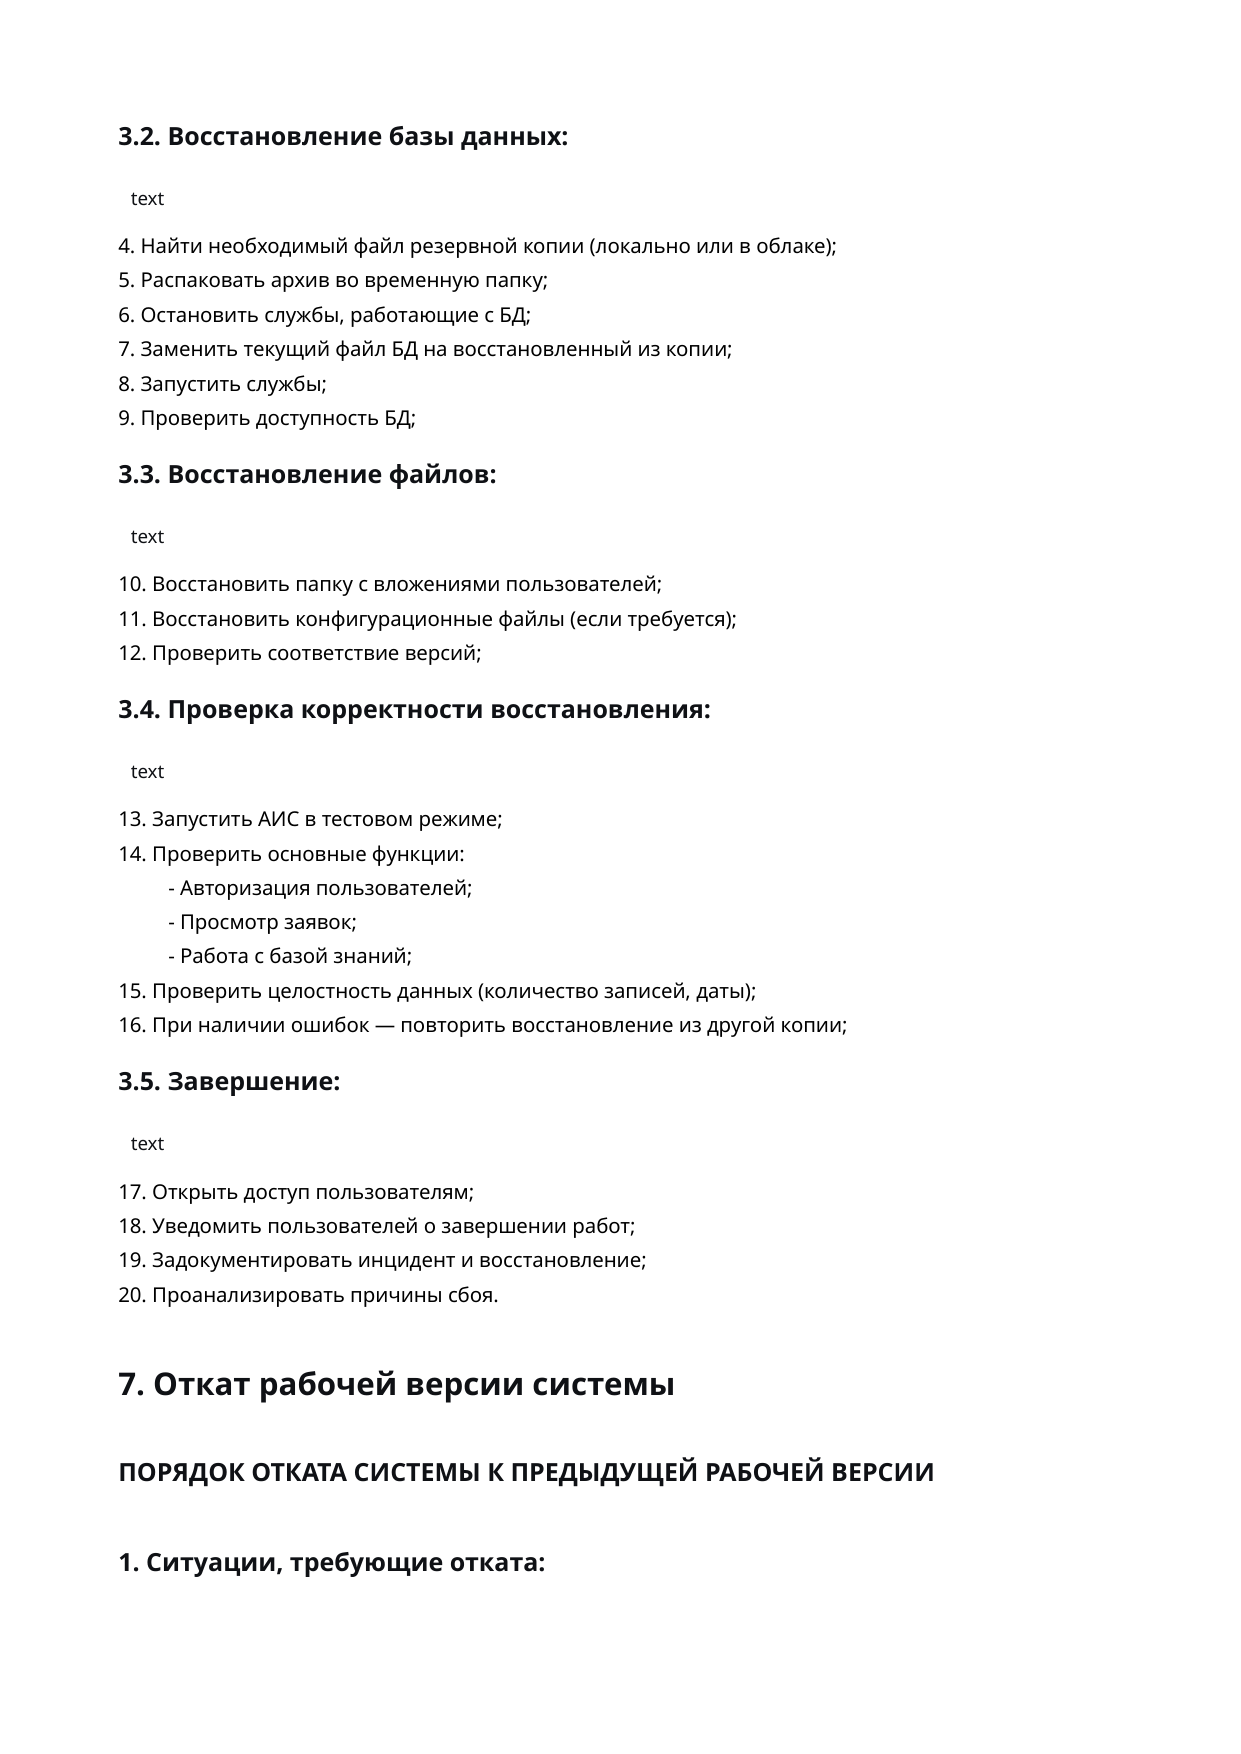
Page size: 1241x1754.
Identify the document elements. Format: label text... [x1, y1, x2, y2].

text 9. Проверить доступность БД; [118, 397, 1122, 431]
text 3.5. Завершение: [118, 1064, 1122, 1098]
text - Авторизация пользователей; [118, 867, 1122, 901]
text 1. Ситуации, требующие отката: [118, 1544, 1122, 1578]
text 20. Проанализировать причины сбоя. [118, 1274, 1122, 1308]
text 14. Проверить основные функции: [118, 832, 1122, 867]
text 12. Проверить соответствие версий; [118, 632, 1122, 666]
subtitle 7. Откат рабочей версии системы [118, 1358, 1122, 1405]
text 7. Заменить текущий файл БД на восстановленный из копии; [118, 328, 1122, 362]
text text [131, 1128, 1122, 1156]
text 10. Восстановить папку с вложениями пользователей; [118, 563, 1122, 597]
text 3.2. Восстановление базы данных: [118, 118, 1122, 152]
text 8. Запустить службы; [118, 362, 1122, 397]
text text [131, 182, 1122, 210]
text 17. Открыть доступ пользователям; [118, 1171, 1122, 1205]
text 3.3. Восстановление файлов: [118, 456, 1122, 490]
text 3.4. Проверка корректности восстановления: [118, 691, 1122, 725]
text 15. Проверить целостность данных (количество записей, даты); [118, 970, 1122, 1004]
text 18. Уведомить пользователей о завершении работ; [118, 1205, 1122, 1239]
text text [131, 520, 1122, 548]
text 4. Найти необходимый файл резервной копии (локально или в облаке); [118, 225, 1122, 259]
text 13. Запустить АИС в тестовом режиме; [118, 798, 1122, 832]
text 5. Распаковать архив во временную папку; [118, 259, 1122, 294]
text 6. Остановить службы, работающие с БД; [118, 294, 1122, 328]
text ПОРЯДОК ОТКАТА СИСТЕМЫ К ПРЕДЫДУЩЕЙ РАБОЧЕЙ ВЕРСИИ [118, 1455, 1122, 1489]
text - Просмотр заявок; [118, 901, 1122, 936]
text text [131, 755, 1122, 783]
text - Работа с базой знаний; [118, 936, 1122, 970]
text 16. При наличии ошибок — повторить восстановление из другой копии; [118, 1004, 1122, 1039]
text 11. Восстановить конфигурационные файлы (если требуется); [118, 597, 1122, 632]
text 19. Задокументировать инцидент и восстановление; [118, 1239, 1122, 1274]
